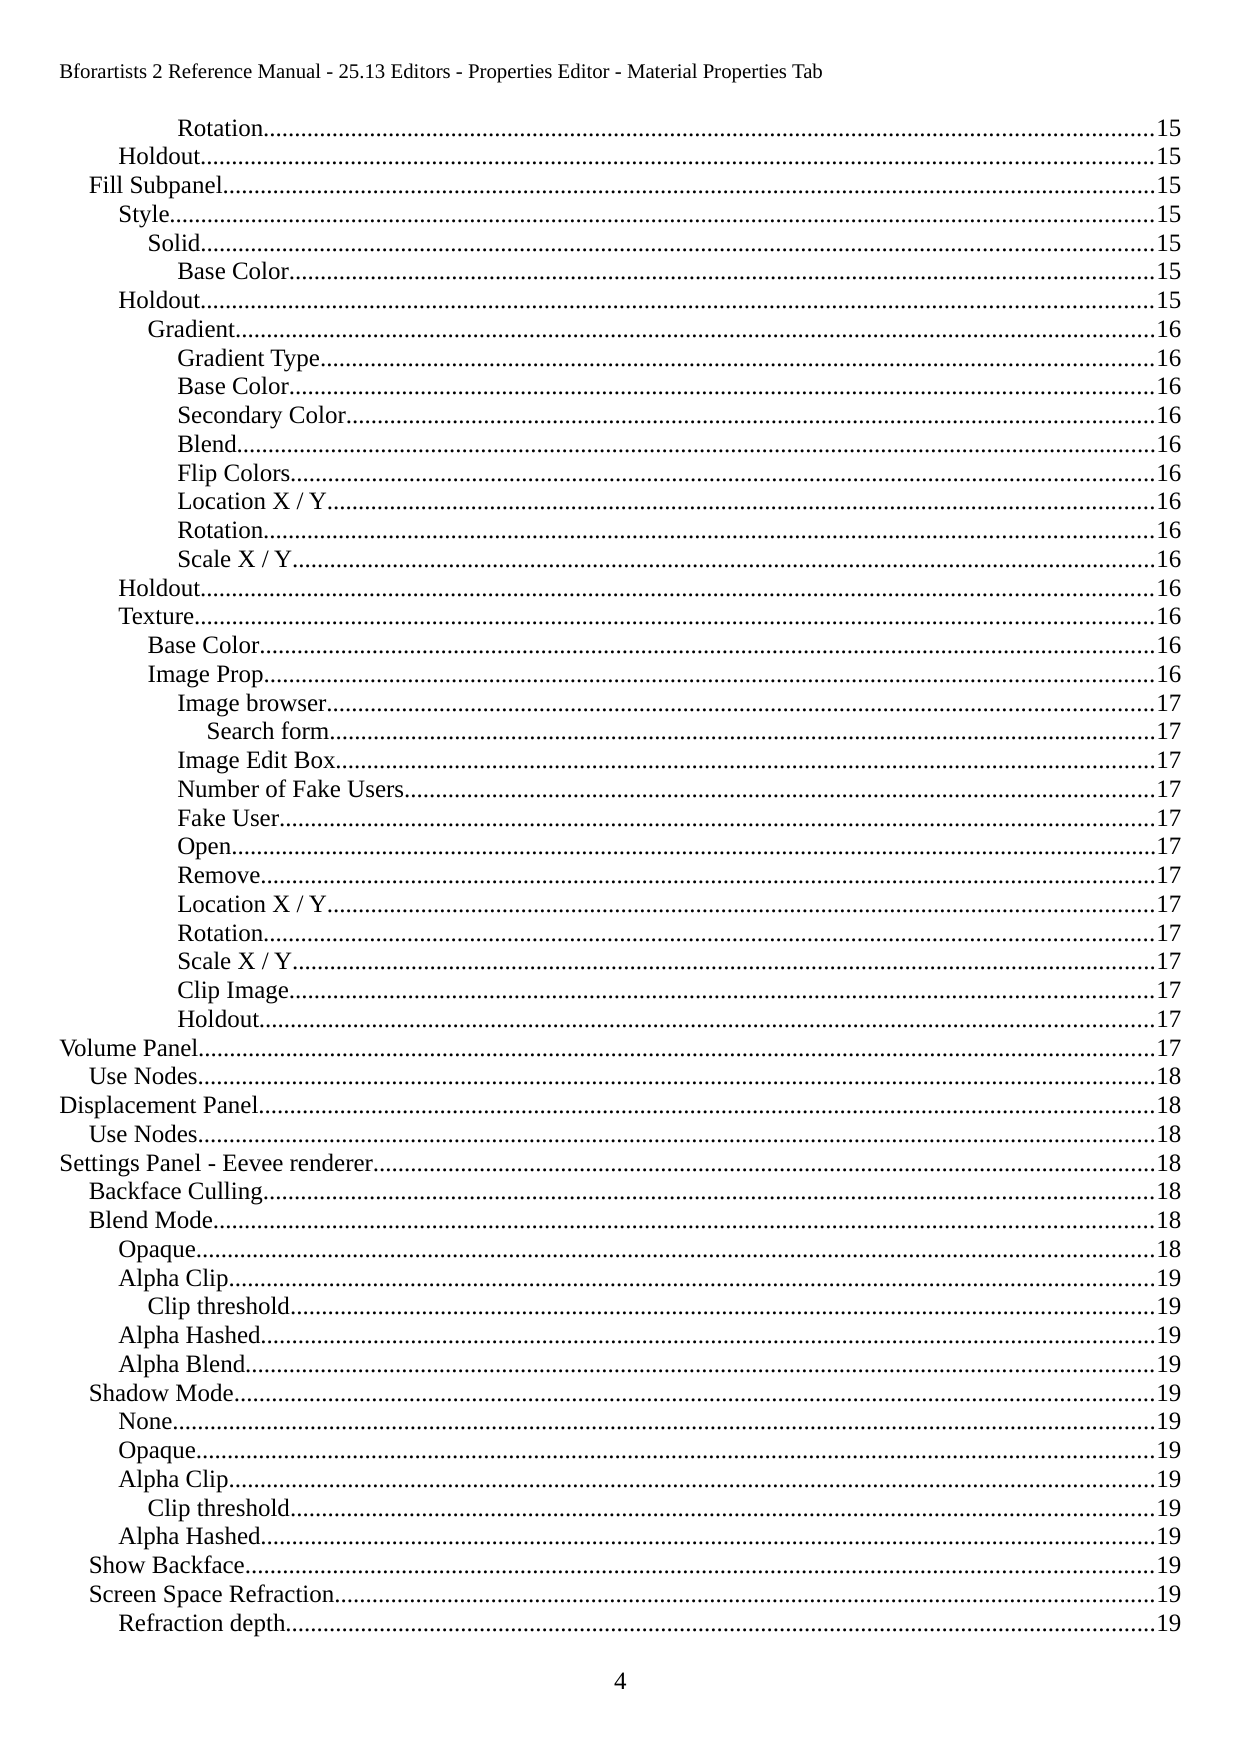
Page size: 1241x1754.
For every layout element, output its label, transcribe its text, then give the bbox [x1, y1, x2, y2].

text Gradient Type 16 [177, 343, 1181, 371]
text Rotation 17 [177, 918, 1181, 946]
text Use Nodes 18 [88, 1119, 1181, 1148]
text Backface Culling 18 [88, 1176, 1181, 1205]
text Refraction depth 19 [118, 1608, 1181, 1636]
text None 19 [118, 1406, 1181, 1435]
text Holdout 16 [118, 573, 1181, 601]
text Image Prop 16 [147, 659, 1181, 688]
text Alpha Hashed 19 [118, 1320, 1181, 1349]
text Style 15 [118, 199, 1181, 228]
text Screen Space Refraction 19 [88, 1579, 1181, 1608]
text Clip threshold 19 [147, 1291, 1181, 1320]
text Alpha Clip 19 [118, 1464, 1181, 1493]
text Gradient 16 [147, 314, 1181, 343]
text Open 17 [177, 831, 1181, 860]
text Show Backface 19 [88, 1550, 1181, 1579]
text Base Color 16 [147, 630, 1181, 659]
text Displacement Panel 18 [59, 1090, 1181, 1119]
text Solid 15 [147, 228, 1181, 256]
text Image Edit Box 17 [177, 745, 1181, 774]
text Flip Colors 16 [177, 458, 1181, 486]
text Shadow Mode 19 [88, 1378, 1181, 1406]
text Use Nodes 18 [88, 1061, 1181, 1090]
text Location X / Y 17 [177, 889, 1181, 918]
text Alpha Blend 19 [118, 1349, 1181, 1378]
text Settings Panel - Eevee renderer 18 [59, 1148, 1181, 1176]
text Rotation 15 [177, 113, 1181, 141]
text Alpha Hashed 19 [118, 1521, 1181, 1550]
text Blend Mode 18 [88, 1205, 1181, 1234]
text Holdout 15 [118, 141, 1181, 170]
text Number of Fake Users 17 [177, 774, 1181, 803]
text Fill Subpanel 15 [88, 170, 1181, 199]
text Blend 16 [177, 429, 1181, 458]
text Base Color 15 [177, 256, 1181, 285]
text Clip threshold 19 [147, 1493, 1181, 1521]
text Holdout 15 [118, 285, 1181, 314]
text Opaque 19 [118, 1435, 1181, 1464]
text Remove 17 [177, 860, 1181, 889]
text Scale X / Y 17 [177, 946, 1181, 975]
text Alpha Clip 19 [118, 1263, 1181, 1291]
text Secondary Color 16 [177, 400, 1181, 429]
text Volume Panel 17 [59, 1033, 1181, 1061]
text Base Color 16 [177, 371, 1181, 400]
text Texture 16 [118, 601, 1181, 630]
text Image browser 17 [177, 688, 1181, 716]
text Opaque 18 [118, 1234, 1181, 1263]
text Holdout 17 [177, 1004, 1181, 1033]
text Fake User 17 [177, 803, 1181, 831]
text Location X / Y 16 [177, 486, 1181, 515]
text Rotation 16 [177, 515, 1181, 544]
text Clip Image 17 [177, 975, 1181, 1004]
text Scale X / Y 16 [177, 544, 1181, 573]
text Search form 17 [206, 716, 1181, 745]
